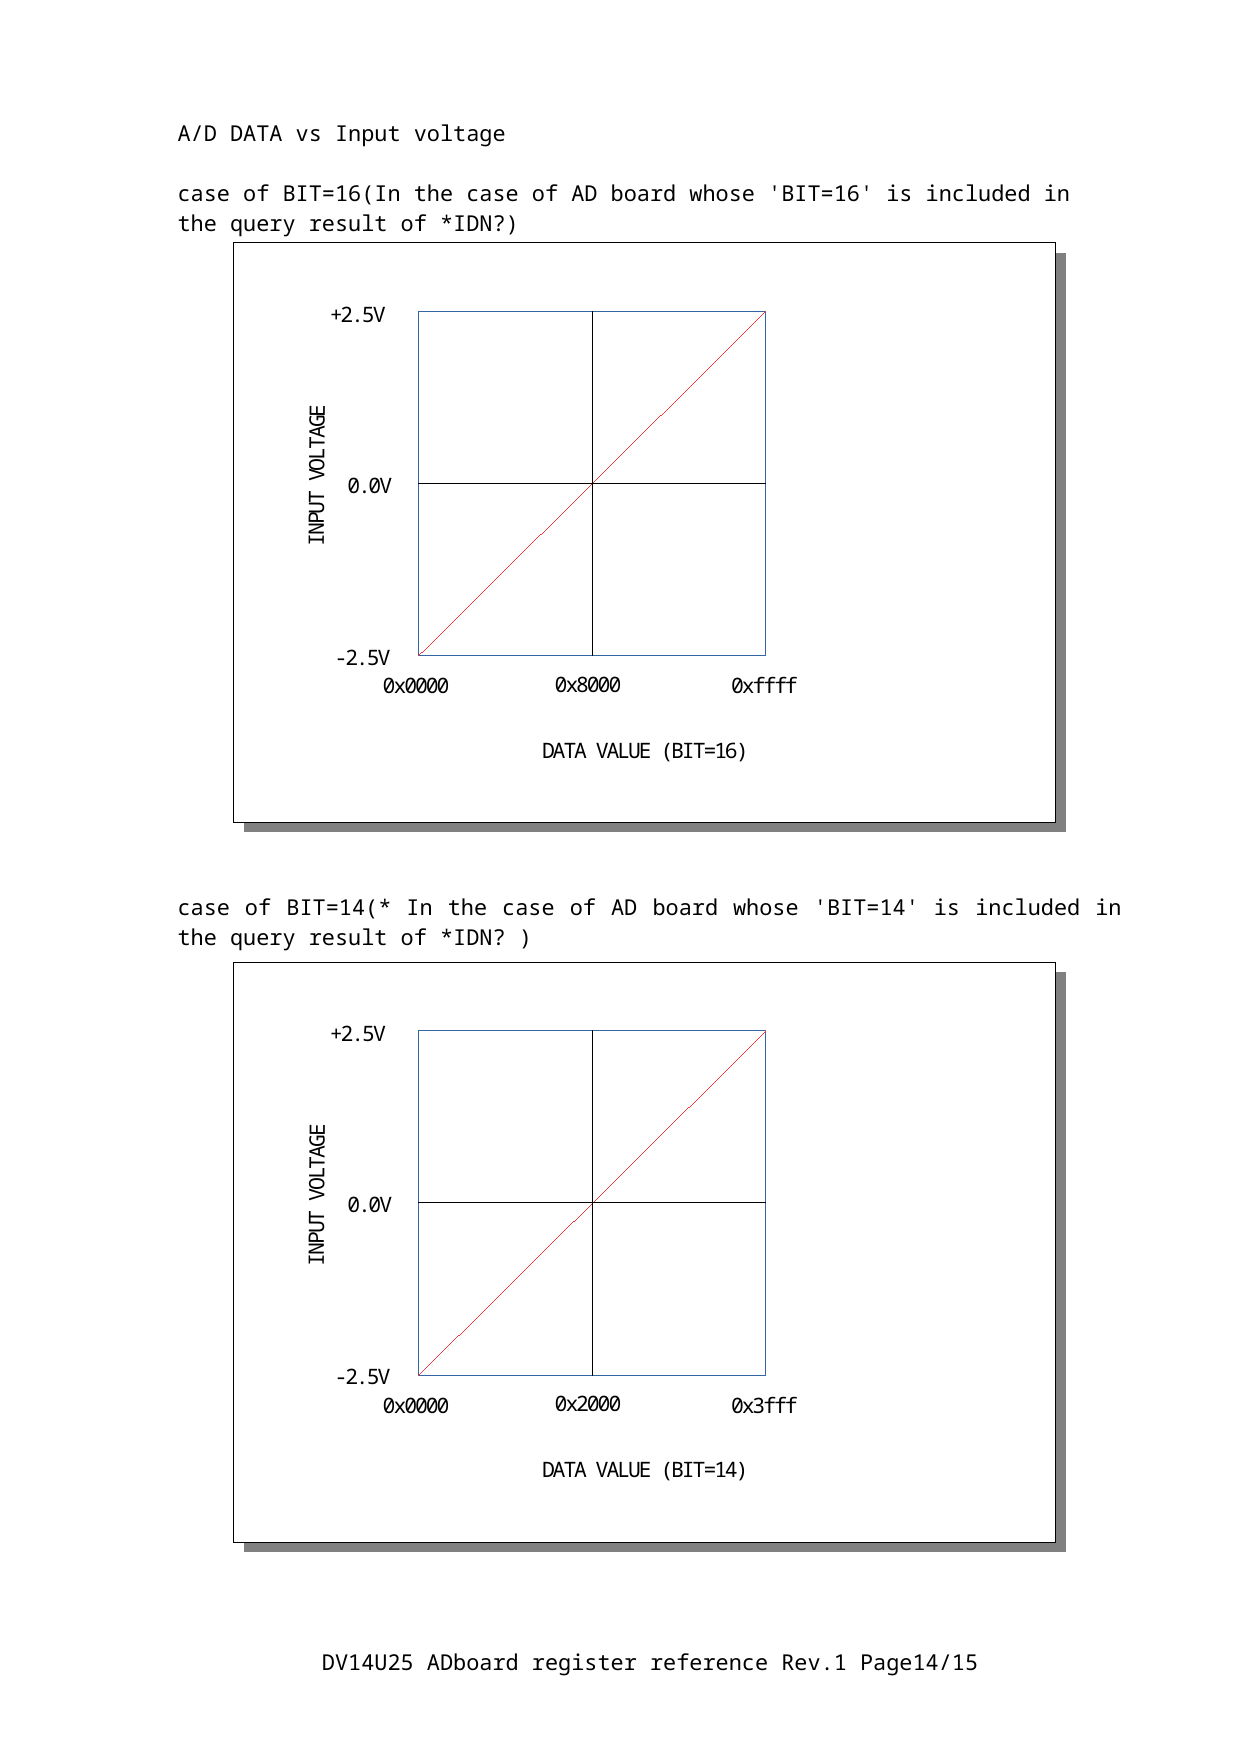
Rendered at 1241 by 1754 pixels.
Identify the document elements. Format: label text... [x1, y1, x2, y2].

text case of BIT=16(In the case of AD board whose 'BIT=16' is included in the query result of *IDN?) [177, 178, 1122, 237]
text case of BIT=14(* In the case of AD board whose 'BIT=14' is included in the query result of *IDN? ) [177, 892, 1122, 952]
text A/D DATA vs Input voltage [177, 118, 1122, 148]
